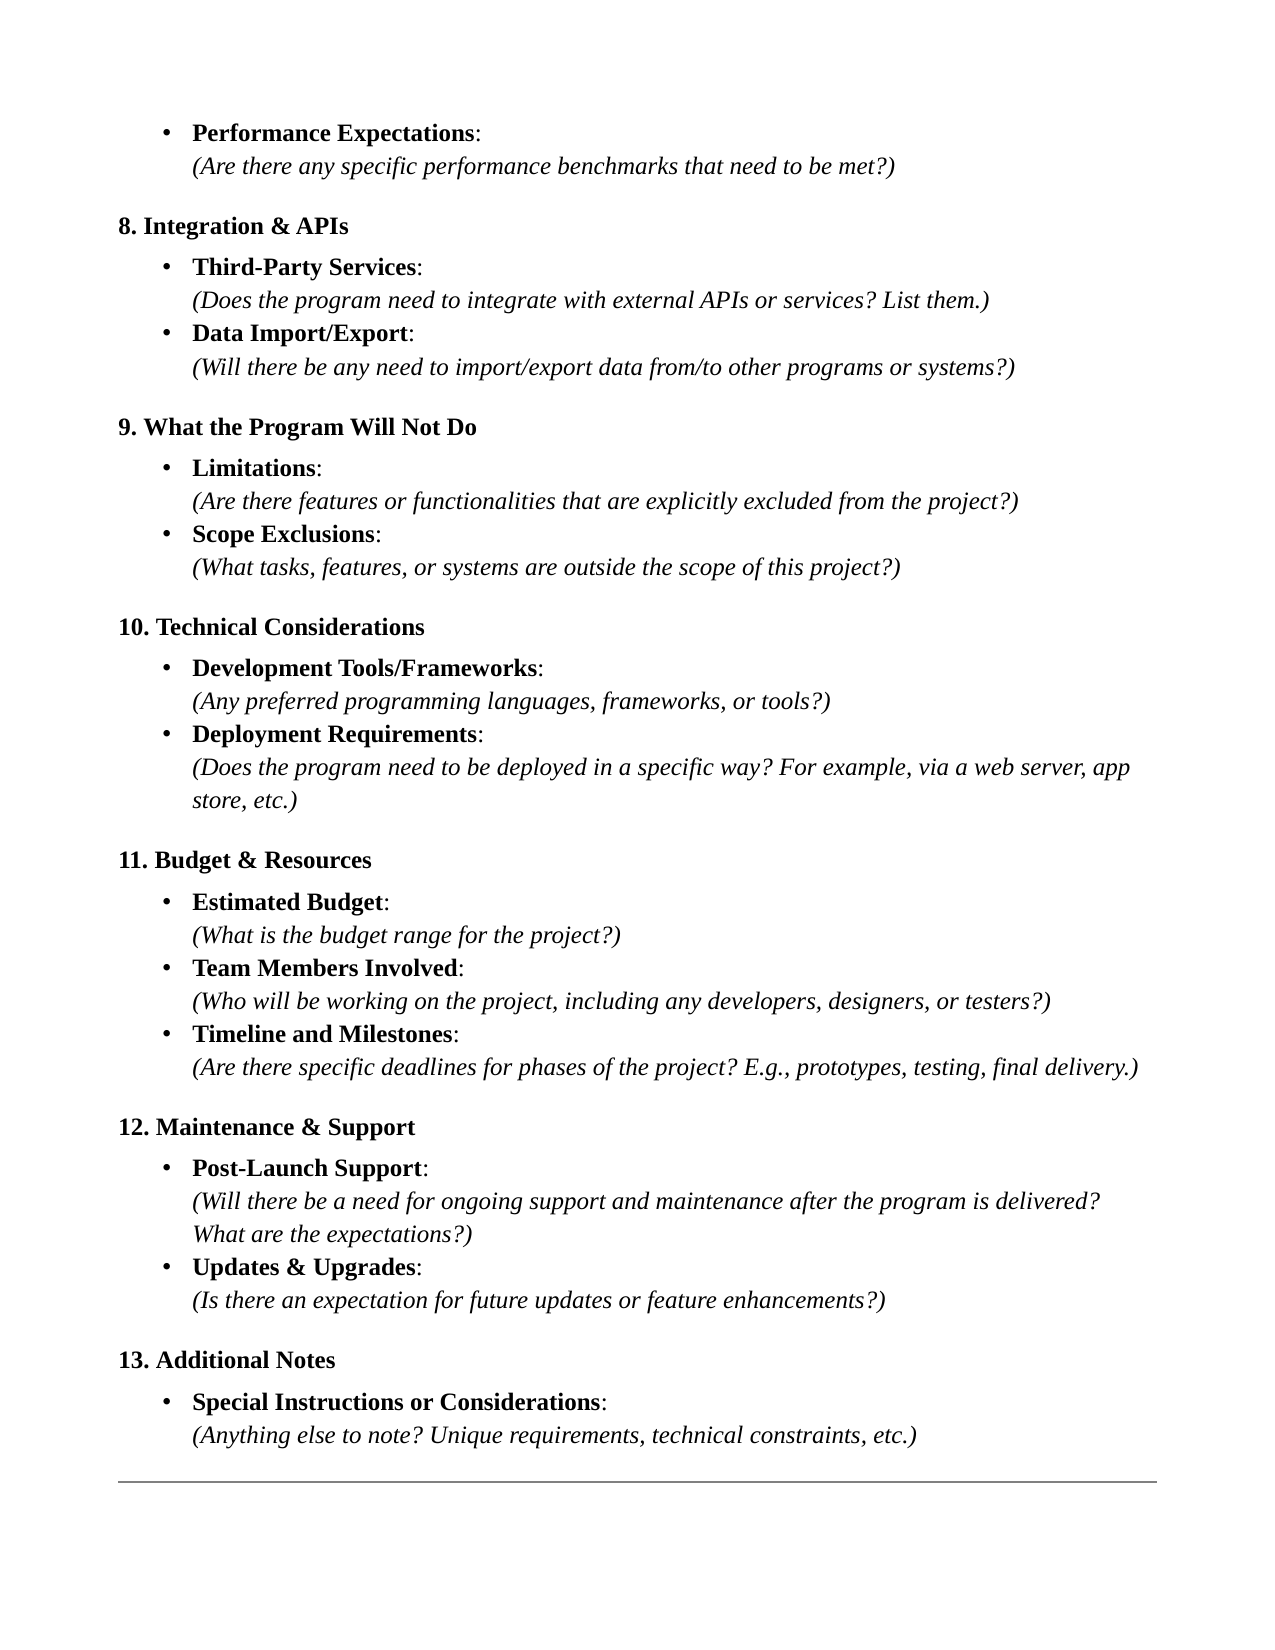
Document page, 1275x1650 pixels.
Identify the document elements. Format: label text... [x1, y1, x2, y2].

subtitle 13. Additional Notes [118, 1345, 1157, 1374]
list Estimated Budget: (What is the budget range for the project?) [162, 887, 1157, 948]
list Scope Exclusions: (What tasks, features, or systems are outside the scope of this project?) [162, 519, 1157, 581]
list Updates & Upgrades: (Is there an expectation for future updates or feature enhancements?) [162, 1252, 1157, 1314]
subtitle 10. Technical Considerations [118, 612, 1157, 641]
subtitle 12. Maintenance & Support [118, 1112, 1157, 1141]
list Limitations: (Are there features or functionalities that are explicitly excluded from the project?) [162, 453, 1157, 515]
subtitle 8. Integration & APIs [118, 211, 1157, 240]
list Development Tools/Frameworks: (Any preferred programming languages, frameworks, or tools?) [162, 653, 1157, 715]
list Post-Launch Support: (Will there be a need for ongoing support and maintenance after the program is delivered? What are the expectations?) [162, 1153, 1157, 1248]
list Team Members Involved: (Who will be working on the project, including any developers, designers, or testers?) [162, 953, 1157, 1014]
list Third-Party Services: (Does the program need to integrate with external APIs or services? List them.) [162, 252, 1157, 314]
list Special Instructions or Considerations: (Anything else to note? Unique requirements, technical constraints, etc.) [162, 1387, 1157, 1448]
list Timeline and Milestones: (Are there specific deadlines for phases of the project? E.g., prototypes, testing, final delivery.) [162, 1019, 1157, 1081]
list Performance Expectations: (Are there any specific performance benchmarks that need to be met?) [162, 118, 1157, 180]
subtitle 9. What the Program Will Not Do [118, 412, 1157, 440]
list Deployment Requirements: (Does the program need to be deployed in a specific way? For example, via a web server, app store, etc.) [162, 719, 1157, 814]
list Data Import/Export: (Will there be any need to import/export data from/to other programs or systems?) [162, 318, 1157, 380]
subtitle 11. Budget & Resources [118, 846, 1157, 874]
